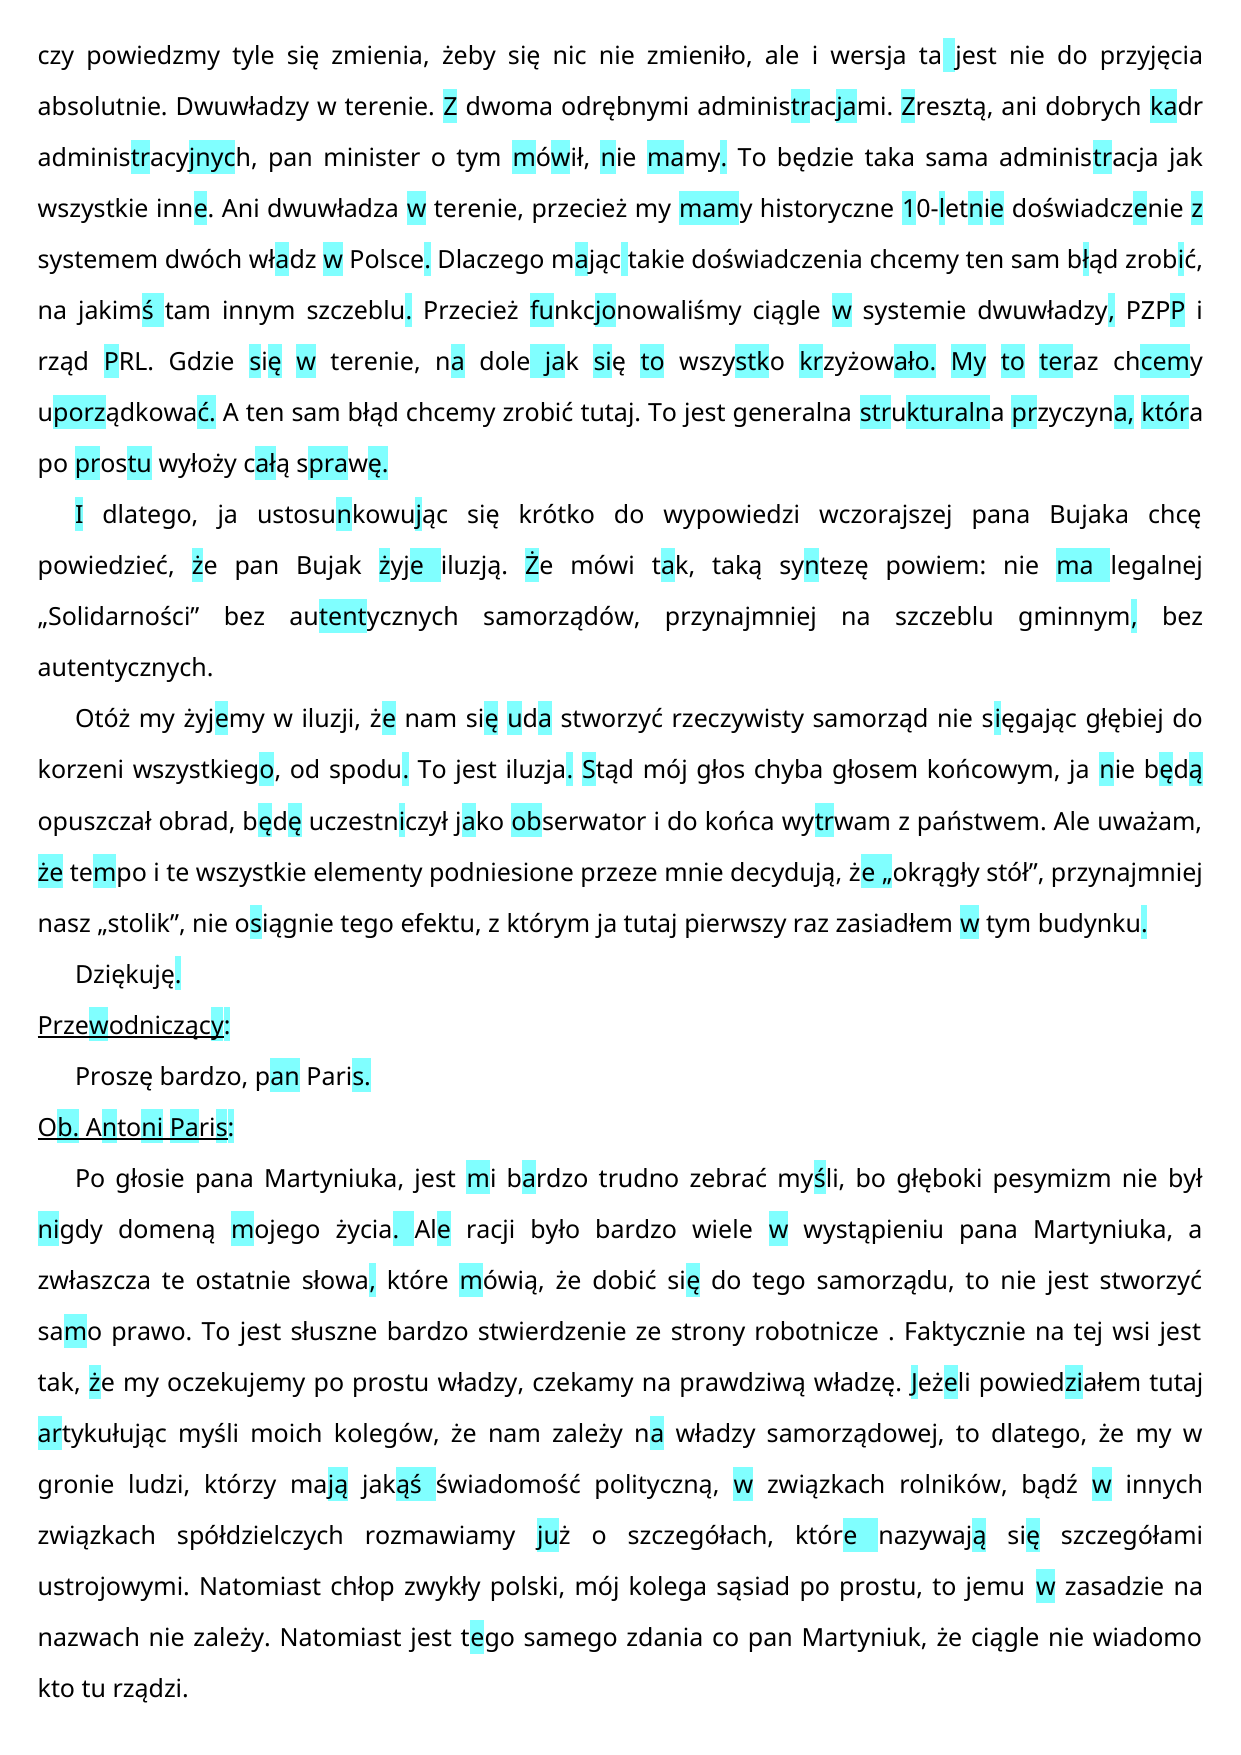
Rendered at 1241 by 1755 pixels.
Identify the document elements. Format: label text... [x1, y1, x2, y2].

text Dziękuję. [37, 956, 1203, 990]
text I dlatego, ja ustosunkowując się krótko do wypowiedzi wczorajszej pana Bujaka chcę powiedzieć, że pan Bujak żyje iluzją. Że mówi tak, taką syntezę powiem: nie ma legalnej „Solidarności” bez autentycznych samorządów, przynajmniej na szczeblu gminnym, bez autentycznych. [37, 497, 1203, 684]
text Przewodniczący: [37, 1007, 1203, 1041]
text czy powiedzmy tyle się zmienia, żeby się nic nie zmieniło, ale i wersja ta jest nie do przyjęcia absolutnie. Dwuwładzy w terenie. Z dwoma odrębnymi administracjami. Zresztą, ani dobrych kadr administracyjnych, pan minister o tym mówił, nie mamy. To będzie taka sama administracja jak wszystkie inne. Ani dwuwładza w terenie, przecież my mamy historyczne 10-letnie doświadczenie z systemem dwóch władz w Polsce. Dlaczego mając takie doświadczenia chcemy ten sam błąd zrobić, na jakimś tam innym szczeblu. Przecież funkcjonowaliśmy ciągle w systemie dwuwładzy, PZPP i rząd PRL. Gdzie się w terenie, na dole jak się to wszystko krzyżowało. My to teraz chcemy uporządkować. A ten sam błąd chcemy zrobić tutaj. To jest generalna strukturalna przyczyna, która po prostu wyłoży całą sprawę. [37, 37, 1203, 480]
text Proszę bardzo, pan Paris. [37, 1058, 1203, 1092]
text Otóż my żyjemy w iluzji, że nam się uda stworzyć rzeczywisty samorząd nie sięgając głębiej do korzeni wszystkiego, od spodu. To jest iluzja. Stąd mój głos chyba głosem końcowym, ja nie będą opuszczał obrad, będę uczestniczył jako obserwator i do końca wytrwam z państwem. Ale uważam, że tempo i te wszystkie elementy podniesione przeze mnie decydują, że „okrągły stół”, przynajmniej nasz „stolik”, nie osiągnie tego efektu, z którym ja tutaj pierwszy raz zasiadłem w tym budynku. [37, 701, 1203, 939]
text Po głosie pana Martyniuka, jest mi bardzo trudno zebrać myśli, bo głęboki pesymizm nie był nigdy domeną mojego życia. Ale racji było bardzo wiele w wystąpieniu pana Martyniuka, a zwłaszcza te ostatnie słowa, które mówią, że dobić się do tego samorządu, to nie jest stworzyć samo prawo. To jest słuszne bardzo stwierdzenie ze strony robotnicze . Faktycznie na tej wsi jest tak, że my oczekujemy po prostu władzy, czekamy na prawdziwą władzę. Jeżeli powiedziałem tutaj artykułując myśli moich kolegów, że nam zależy na władzy samorządowej, to dlatego, że my w gronie ludzi, którzy mają jakąś świadomość polityczną, w związkach rolników, bądź w innych związkach spółdzielczych rozmawiamy już o szczegółach, które nazywają się szczegółami ustrojowymi. Natomiast chłop zwykły polski, mój kolega sąsiad po prostu, to jemu w zasadzie na nazwach nie zależy. Natomiast jest tego samego zdania co pan Martyniuk, że ciągle nie wiadomo kto tu rządzi. [37, 1160, 1203, 1705]
text Ob. Antoni Paris: [37, 1109, 1203, 1143]
